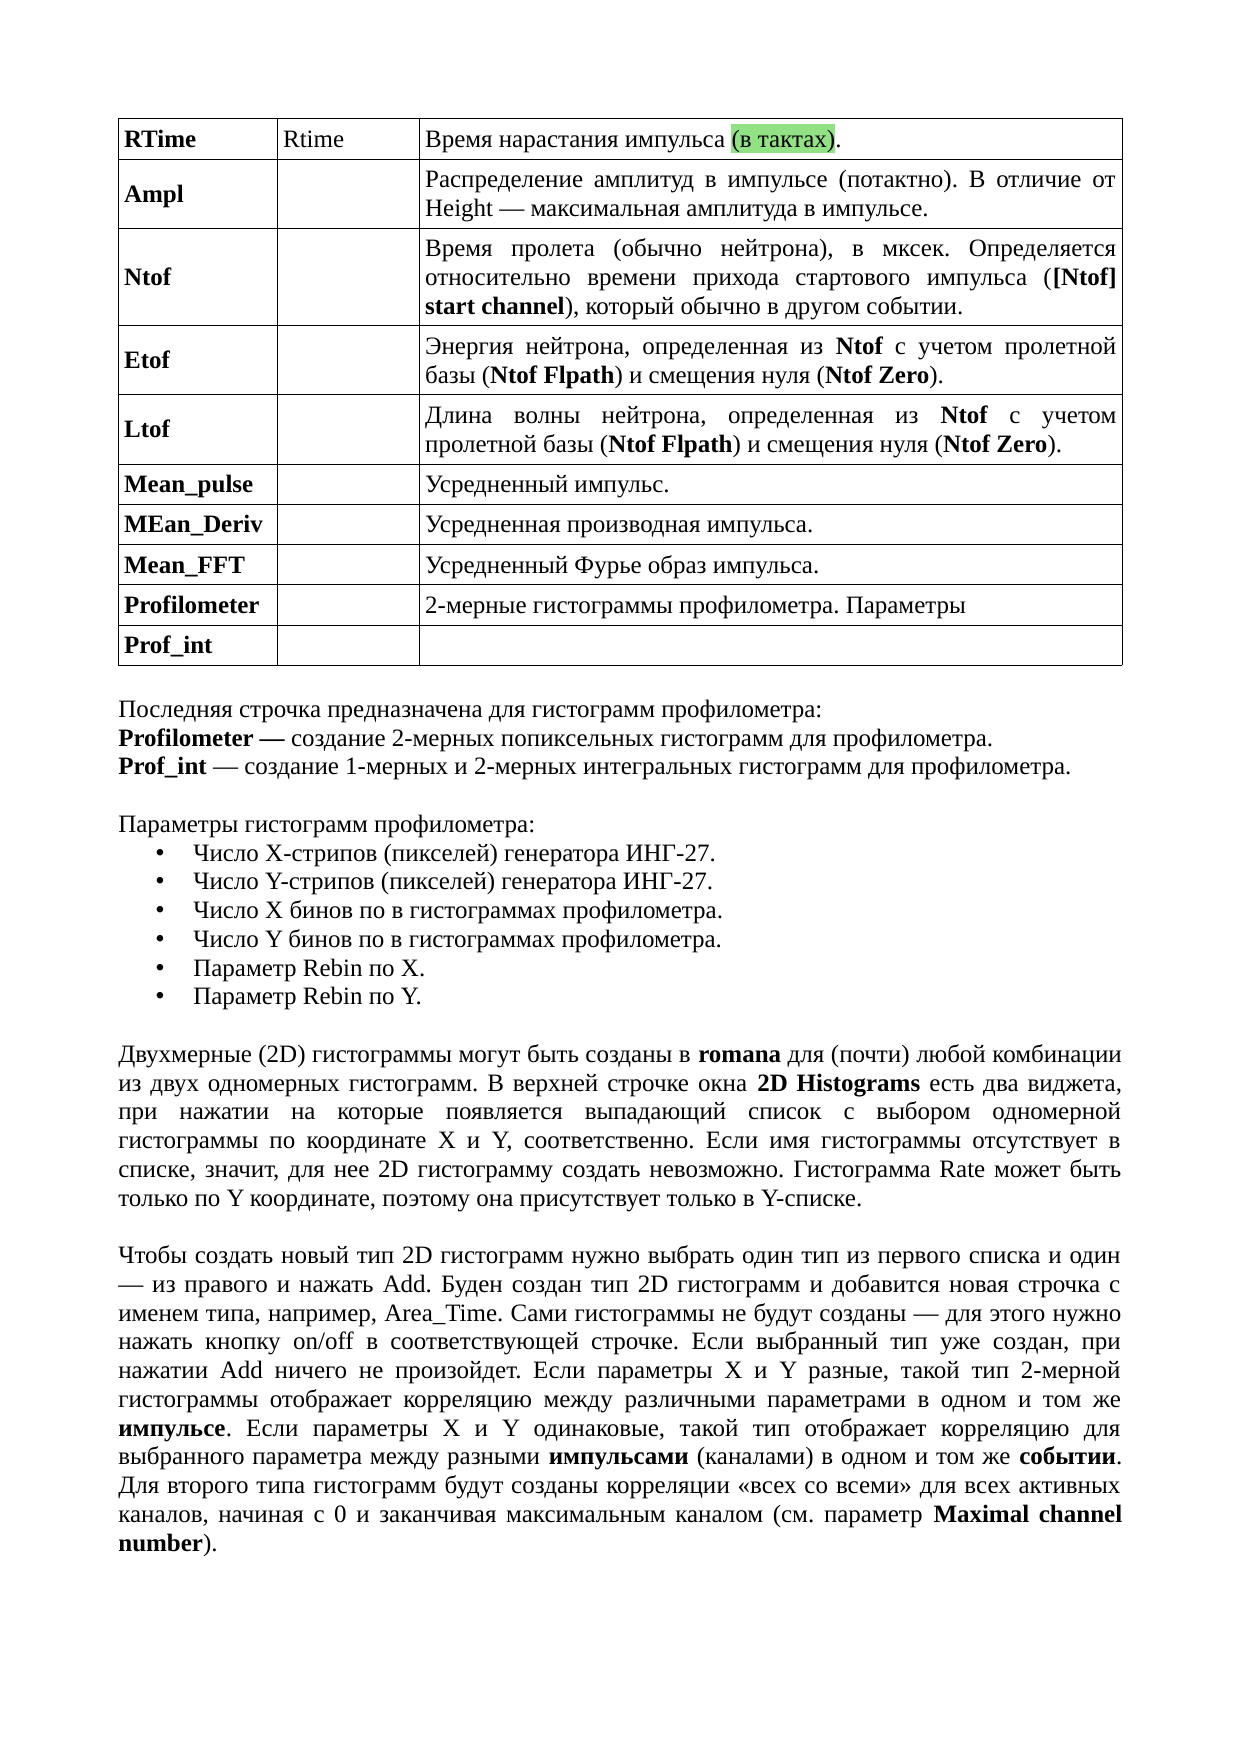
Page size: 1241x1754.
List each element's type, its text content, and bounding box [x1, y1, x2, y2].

table_cell Ntof [119, 229, 277, 325]
table_cell Время пролета (обычно нейтрона), в мксек. Определяется относительно времени прихода стартового импульса ([Ntof] start channel), который обычно в другом событии. [420, 229, 1122, 325]
text Profilometer — создание 2-мерных попиксельных гистограмм для профилометра. [118, 723, 1122, 751]
table_cell Mean_pulse [119, 465, 277, 504]
table_cell Profilometer [119, 585, 277, 625]
table_cell [278, 626, 419, 665]
list Параметр Rebin по Y. [156, 981, 1122, 1010]
table_cell [278, 160, 419, 227]
table_cell Длина волны нейтрона, определенная из Ntof с учетом пролетной базы (Ntof Flpath) и смещения нуля (Ntof Zero). [420, 395, 1122, 463]
text Последняя строчка предназначена для гистограмм профилометра: [118, 694, 1122, 723]
table_cell Mean_FFT [119, 545, 277, 584]
list Число X бинов по в гистограммах профилометра. [156, 895, 1122, 924]
text Чтобы создать новый тип 2D гистограмм нужно выбрать один тип из первого списка и один — из правого и нажать Add. Буден создан тип 2D гистограмм и добавится новая строчка с именем типа, например, Area_Time. Сами гистограммы не будут созданы — для этого нужно нажать кнопку on/off в соответствующей строчке. Если выбранный тип уже создан, при нажатии Add ничего не произойдет. Если параметры X и Y разные, такой тип 2-мерной гистограммы отображает корреляцию между различными параметрами в одном и том же импульсе. Если параметры X и Y одинаковые, такой тип отображает корреляцию для выбранного параметра между разными импульсами (каналами) в одном и том же событии. Для второго типа гистограмм будут созданы корреляции «всех со всеми» для всех активных каналов, начиная с 0 и заканчивая максимальным каналом (см. параметр Maximal channel number). [118, 1240, 1122, 1556]
table_cell Ltof [119, 395, 277, 463]
table_cell Усредненный Фурье образ импульса. [420, 545, 1122, 584]
table_cell [278, 229, 419, 325]
table_cell [278, 395, 419, 463]
table_cell Усредненная производная импульса. [420, 505, 1122, 544]
table_cell [278, 545, 419, 584]
table_cell Усредненный импульс. [420, 465, 1122, 504]
list Число Y бинов по в гистограммах профилометра. [156, 924, 1122, 953]
table_cell Время нарастания импульса (в тактах). [420, 119, 1122, 158]
table_cell RTime [119, 119, 277, 158]
table_cell [420, 626, 1122, 665]
text Prof_int — создание 1-мерных и 2-мерных интегральных гистограмм для профилометра. [118, 751, 1122, 780]
table_cell 2-мерные гистограммы профилометра. Параметры [420, 585, 1122, 625]
table_cell [278, 585, 419, 625]
list Число X-стрипов (пикселей) генератора ИНГ-27. [156, 838, 1122, 866]
table_cell Ampl [119, 160, 277, 227]
table_cell Энергия нейтрона, определенная из Ntof с учетом пролетной базы (Ntof Flpath) и смещения нуля (Ntof Zero). [420, 326, 1122, 394]
list Число Y-стрипов (пикселей) генератора ИНГ-27. [156, 866, 1122, 895]
table_cell Prof_int [119, 626, 277, 665]
table_cell [278, 326, 419, 394]
table_cell Распределение амплитуд в импульсе (потактно). В отличие от Height — максимальная амплитуда в импульсе. [420, 160, 1122, 227]
list Параметр Rebin по X. [156, 953, 1122, 981]
table_cell [278, 505, 419, 544]
text Двухмерные (2D) гистограммы могут быть созданы в romana для (почти) любой комбинации из двух одномерных гистограмм. В верхней строчке окна 2D Histograms есть два виджета, при нажатии на которые появляется выпадающий список с выбором одномерной гистограммы по координате X и Y, соответственно. Если имя гистограммы отсутствует в списке, значит, для нее 2D гистограмму создать невозможно. Гистограмма Rate может быть только по Y координате, поэтому она присутствует только в Y-списке. [118, 1039, 1122, 1211]
table_cell Rtime [278, 119, 419, 158]
text Параметры гистограмм профилометра: [118, 809, 1122, 838]
table_cell [278, 465, 419, 504]
table_cell MEan_Deriv [119, 505, 277, 544]
table_cell Etof [119, 326, 277, 394]
